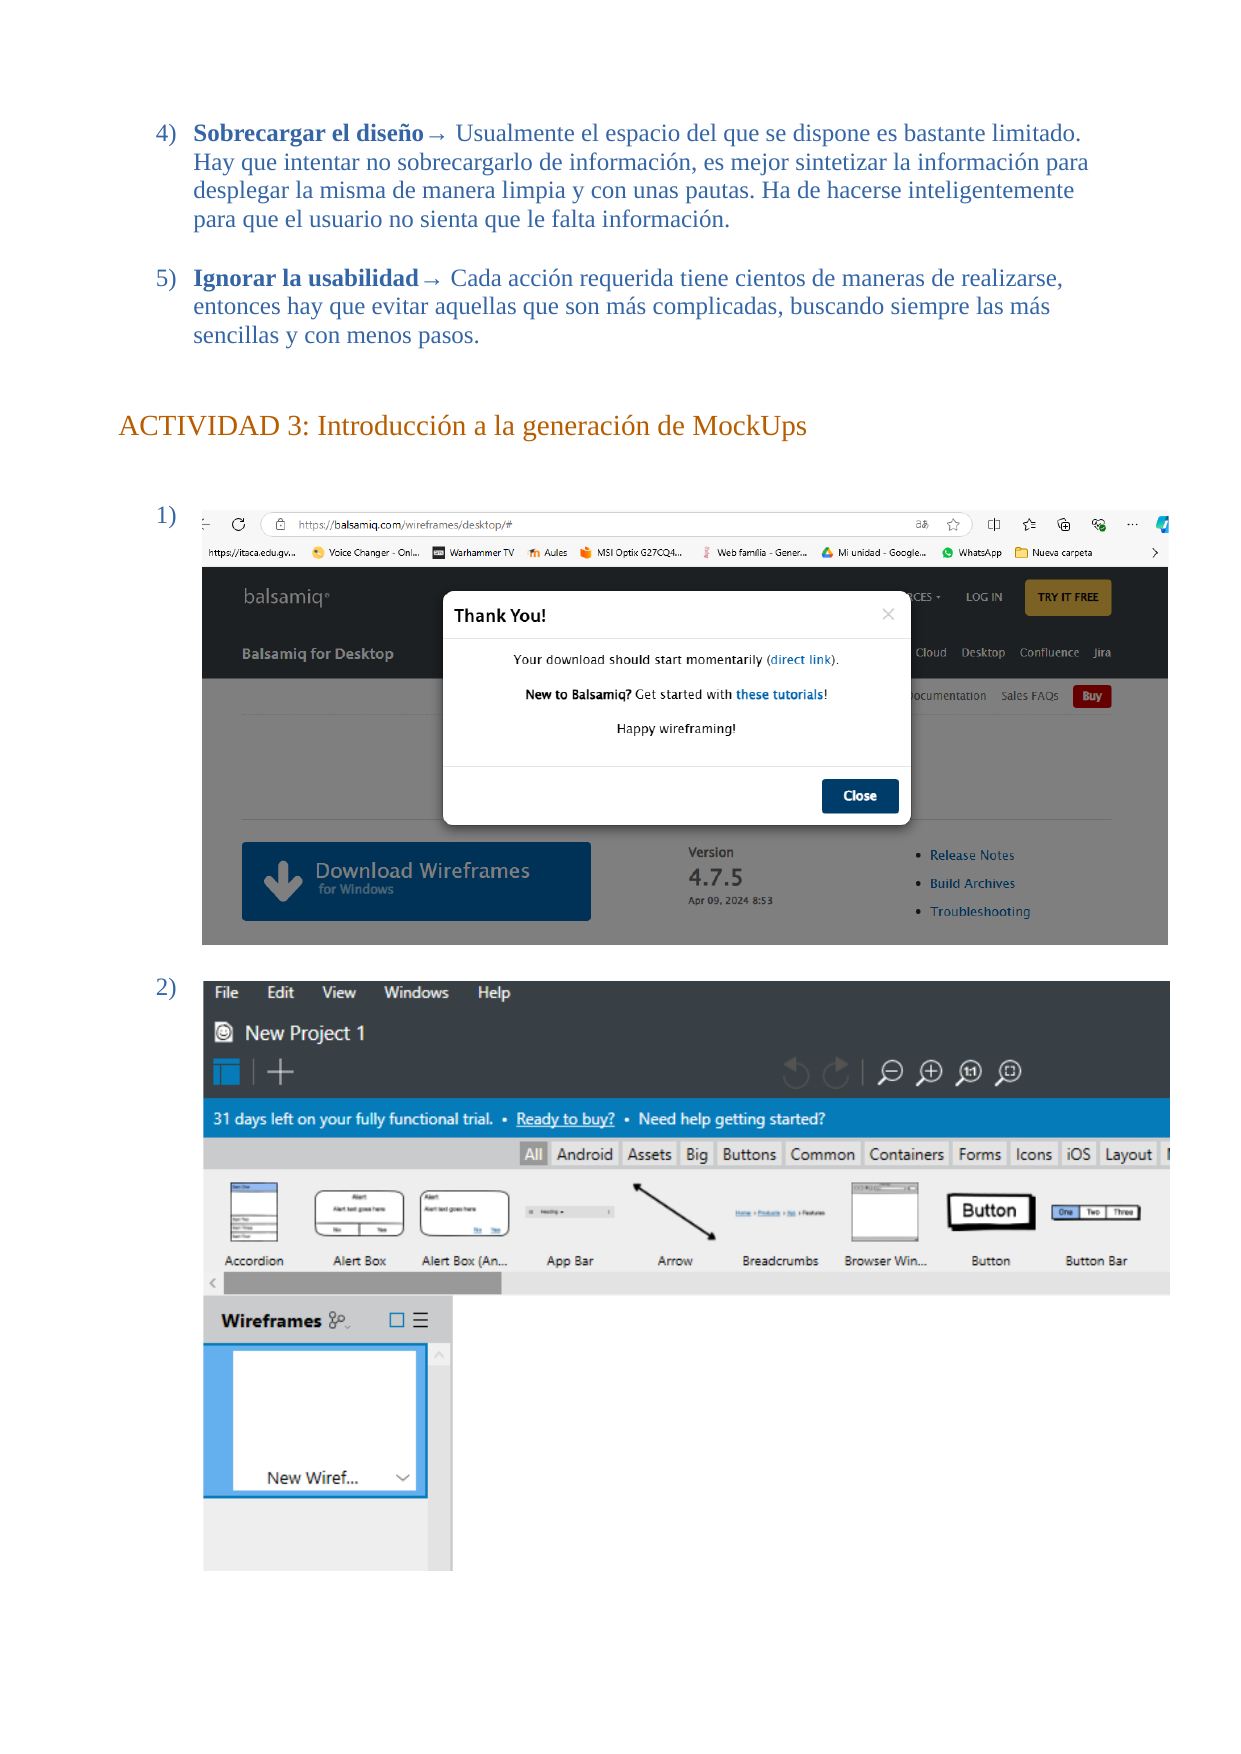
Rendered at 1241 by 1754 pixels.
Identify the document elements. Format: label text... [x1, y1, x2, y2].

picture [203, 981, 1170, 1571]
list Sobrecargar el diseño→ Usualmente el espacio del que se dispone es bastante limitado. Hay que intentar no sobrecargarlo de información, es mejor sintetizar la información para desplegar la misma de manera limpia y con unas pautas. Ha de hacerse inteligentemente para que el usuario no sienta que le falta información. [156, 118, 1122, 263]
text ACTIVIDAD 3: Introducción a la generación de MockUps [118, 408, 1122, 501]
picture [202, 510, 1169, 945]
list Ignorar la usabilidad→ Cada acción requerida tiene cientos de maneras de realizarse, entonces hay que evitar aquellas que son más complicadas, buscando siempre las más sencillas y con menos pasos. [156, 263, 1122, 408]
